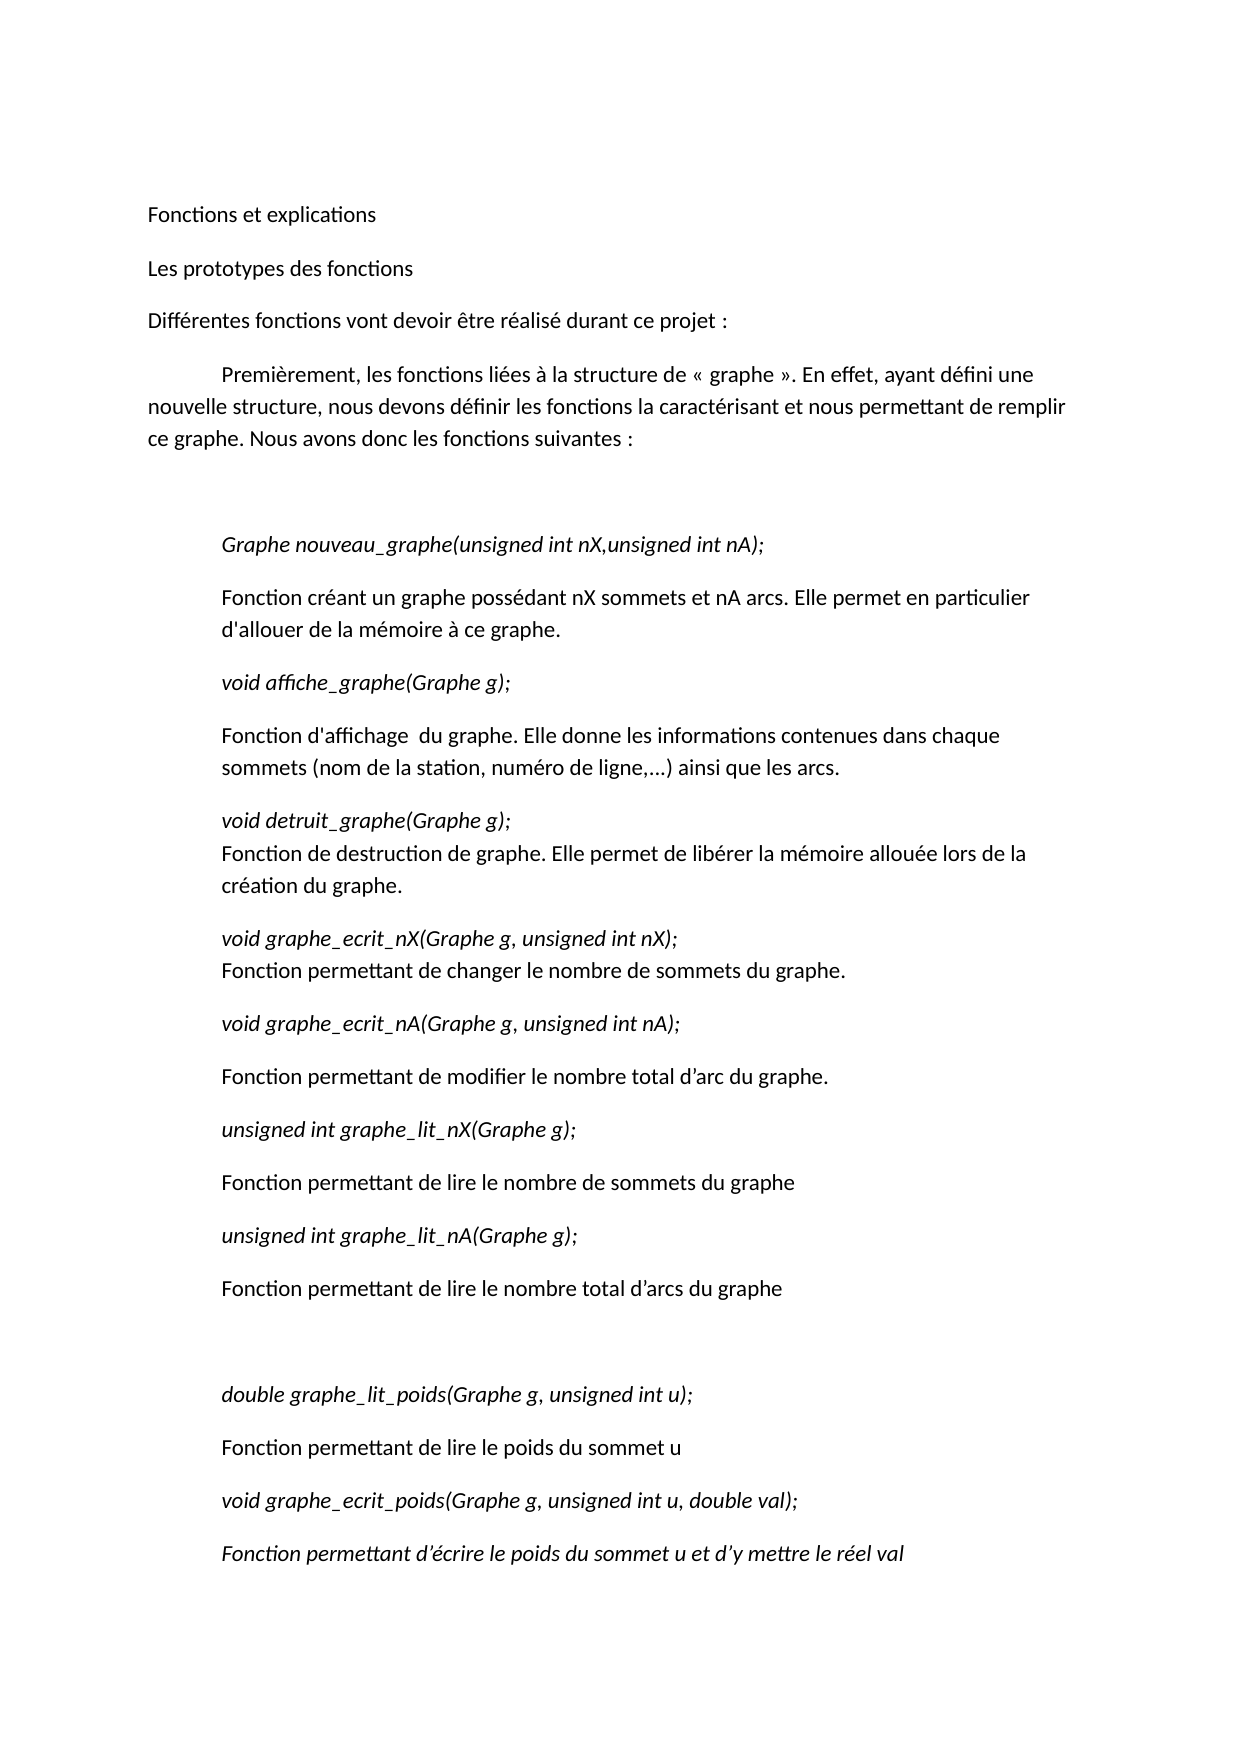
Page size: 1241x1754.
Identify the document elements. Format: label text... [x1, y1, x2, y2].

text void detruit_graphe(Graphe g); Fonction de destruction de graphe. Elle permet de libérer la mémoire allouée lors de la création du graphe. [221, 807, 1093, 899]
text Fonction permettant de lire le poids du sommet u [221, 1433, 1093, 1461]
text Différentes fonctions vont devoir être réalisé durant ce projet : [148, 307, 1093, 335]
text void graphe_ecrit_nA(Graphe g, unsigned int nA); [221, 1009, 1093, 1037]
text Fonctions et explications [148, 201, 1093, 229]
text void graphe_ecrit_nX(Graphe g, unsigned int nX); Fonction permettant de changer le nombre de sommets du graphe. [221, 924, 1093, 984]
text unsigned int graphe_lit_nX(Graphe g); [221, 1115, 1093, 1143]
text Fonction d'affichage du graphe. Elle donne les informations contenues dans chaque sommets (nom de la station, numéro de ligne,...) ainsi que les arcs. [148, 721, 1093, 782]
text double graphe_lit_poids(Graphe g, unsigned int u); [221, 1380, 1093, 1408]
text Fonction créant un graphe possédant nX sommets et nA arcs. Elle permet en particulier d'allouer de la mémoire à ce graphe. [148, 583, 1093, 643]
text Fonction permettant de lire le nombre total d’arcs du graphe [221, 1274, 1093, 1302]
text Premièrement, les fonctions liées à la structure de « graphe ». En effet, ayant défini une nouvelle structure, nous devons définir les fonctions la caractérisant et nous permettant de remplir ce graphe. Nous avons donc les fonctions suivantes : [148, 360, 1093, 452]
text Graphe nouveau_graphe(unsigned int nX,unsigned int nA); [221, 530, 1093, 558]
text void affiche_graphe(Graphe g); [221, 668, 1093, 696]
text void graphe_ecrit_poids(Graphe g, unsigned int u, double val); [221, 1486, 1093, 1514]
text unsigned int graphe_lit_nA(Graphe g); [221, 1221, 1093, 1249]
text Fonction permettant d’écrire le poids du sommet u et d’y mettre le réel val [221, 1539, 1093, 1567]
text Fonction permettant de modifier le nombre total d’arc du graphe. [221, 1062, 1093, 1090]
text Fonction permettant de lire le nombre de sommets du graphe [221, 1168, 1093, 1196]
text Les prototypes des fonctions [148, 254, 1093, 282]
